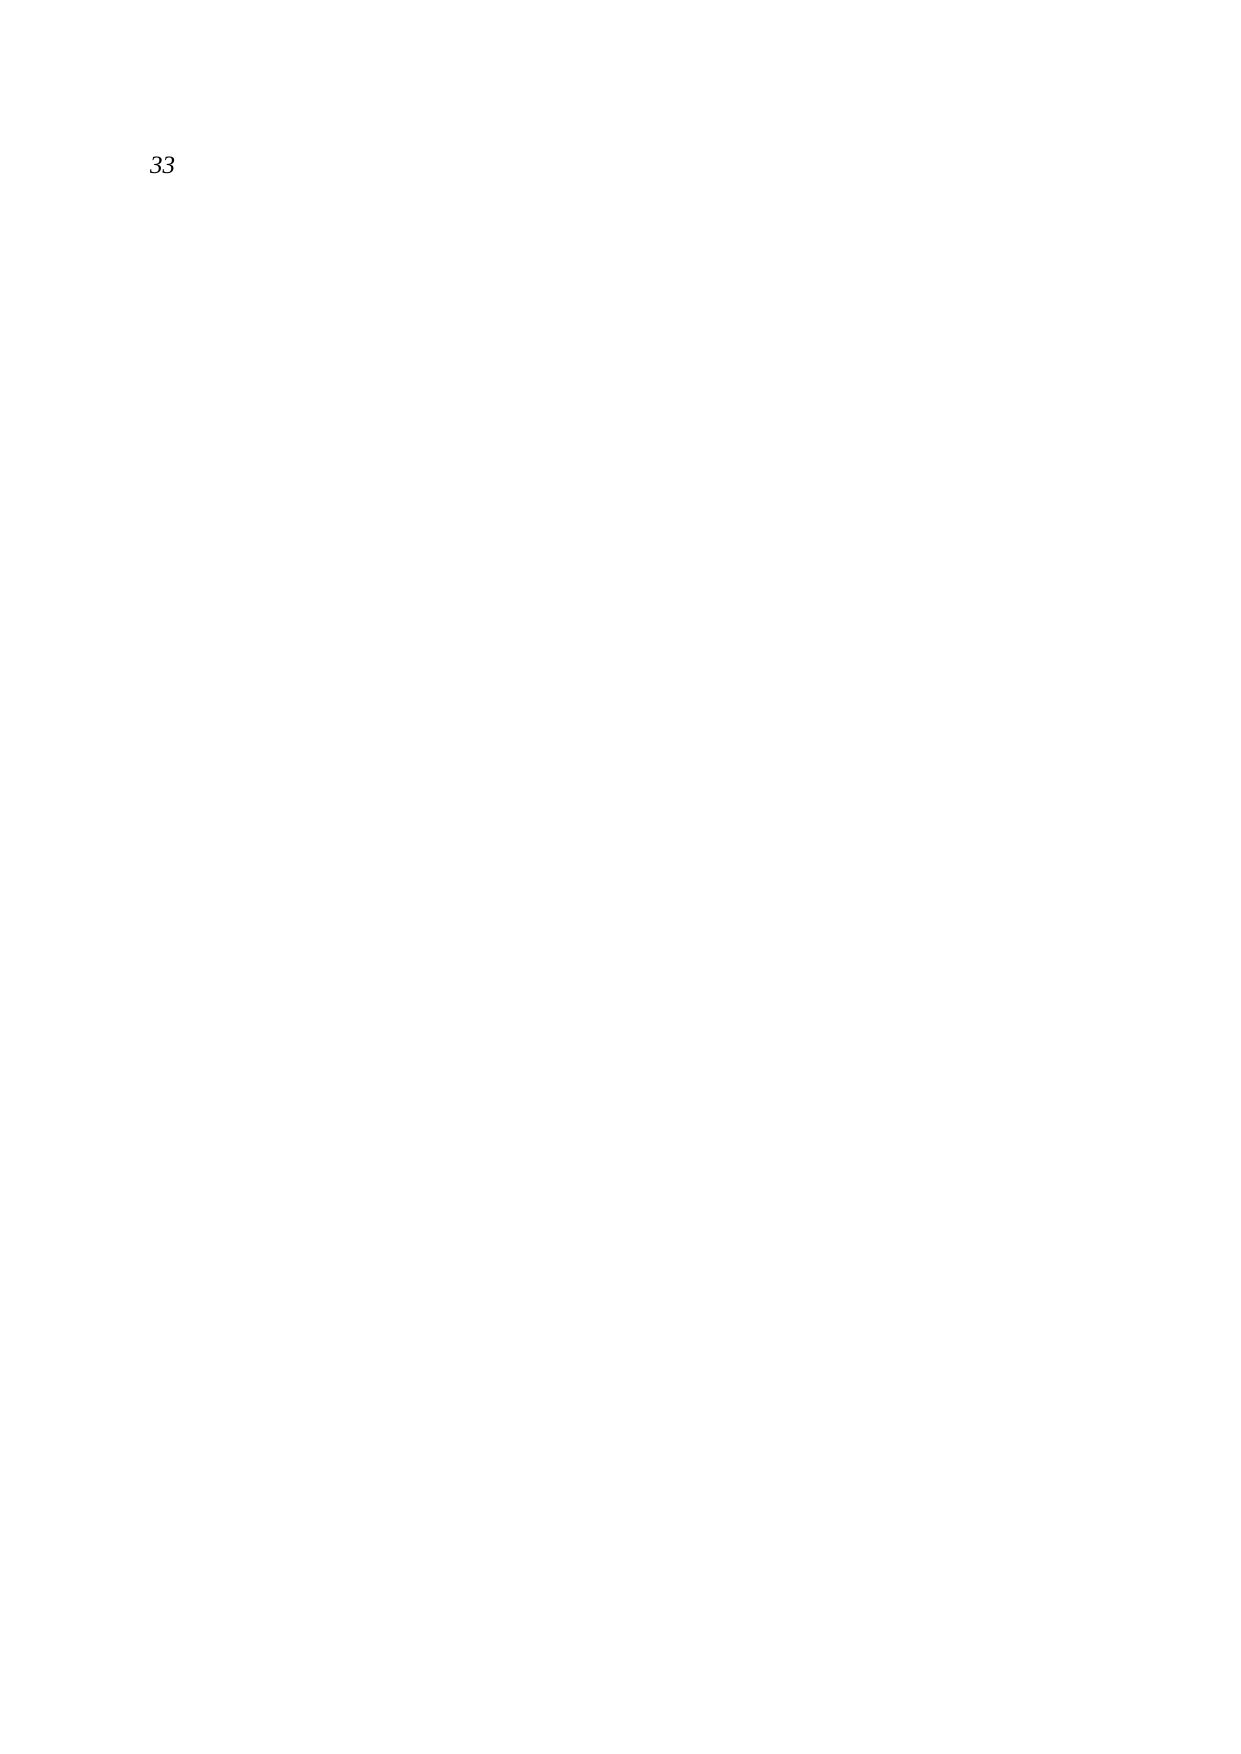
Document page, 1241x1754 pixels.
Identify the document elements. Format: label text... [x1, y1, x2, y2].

text 33 [150, 150, 1090, 179]
